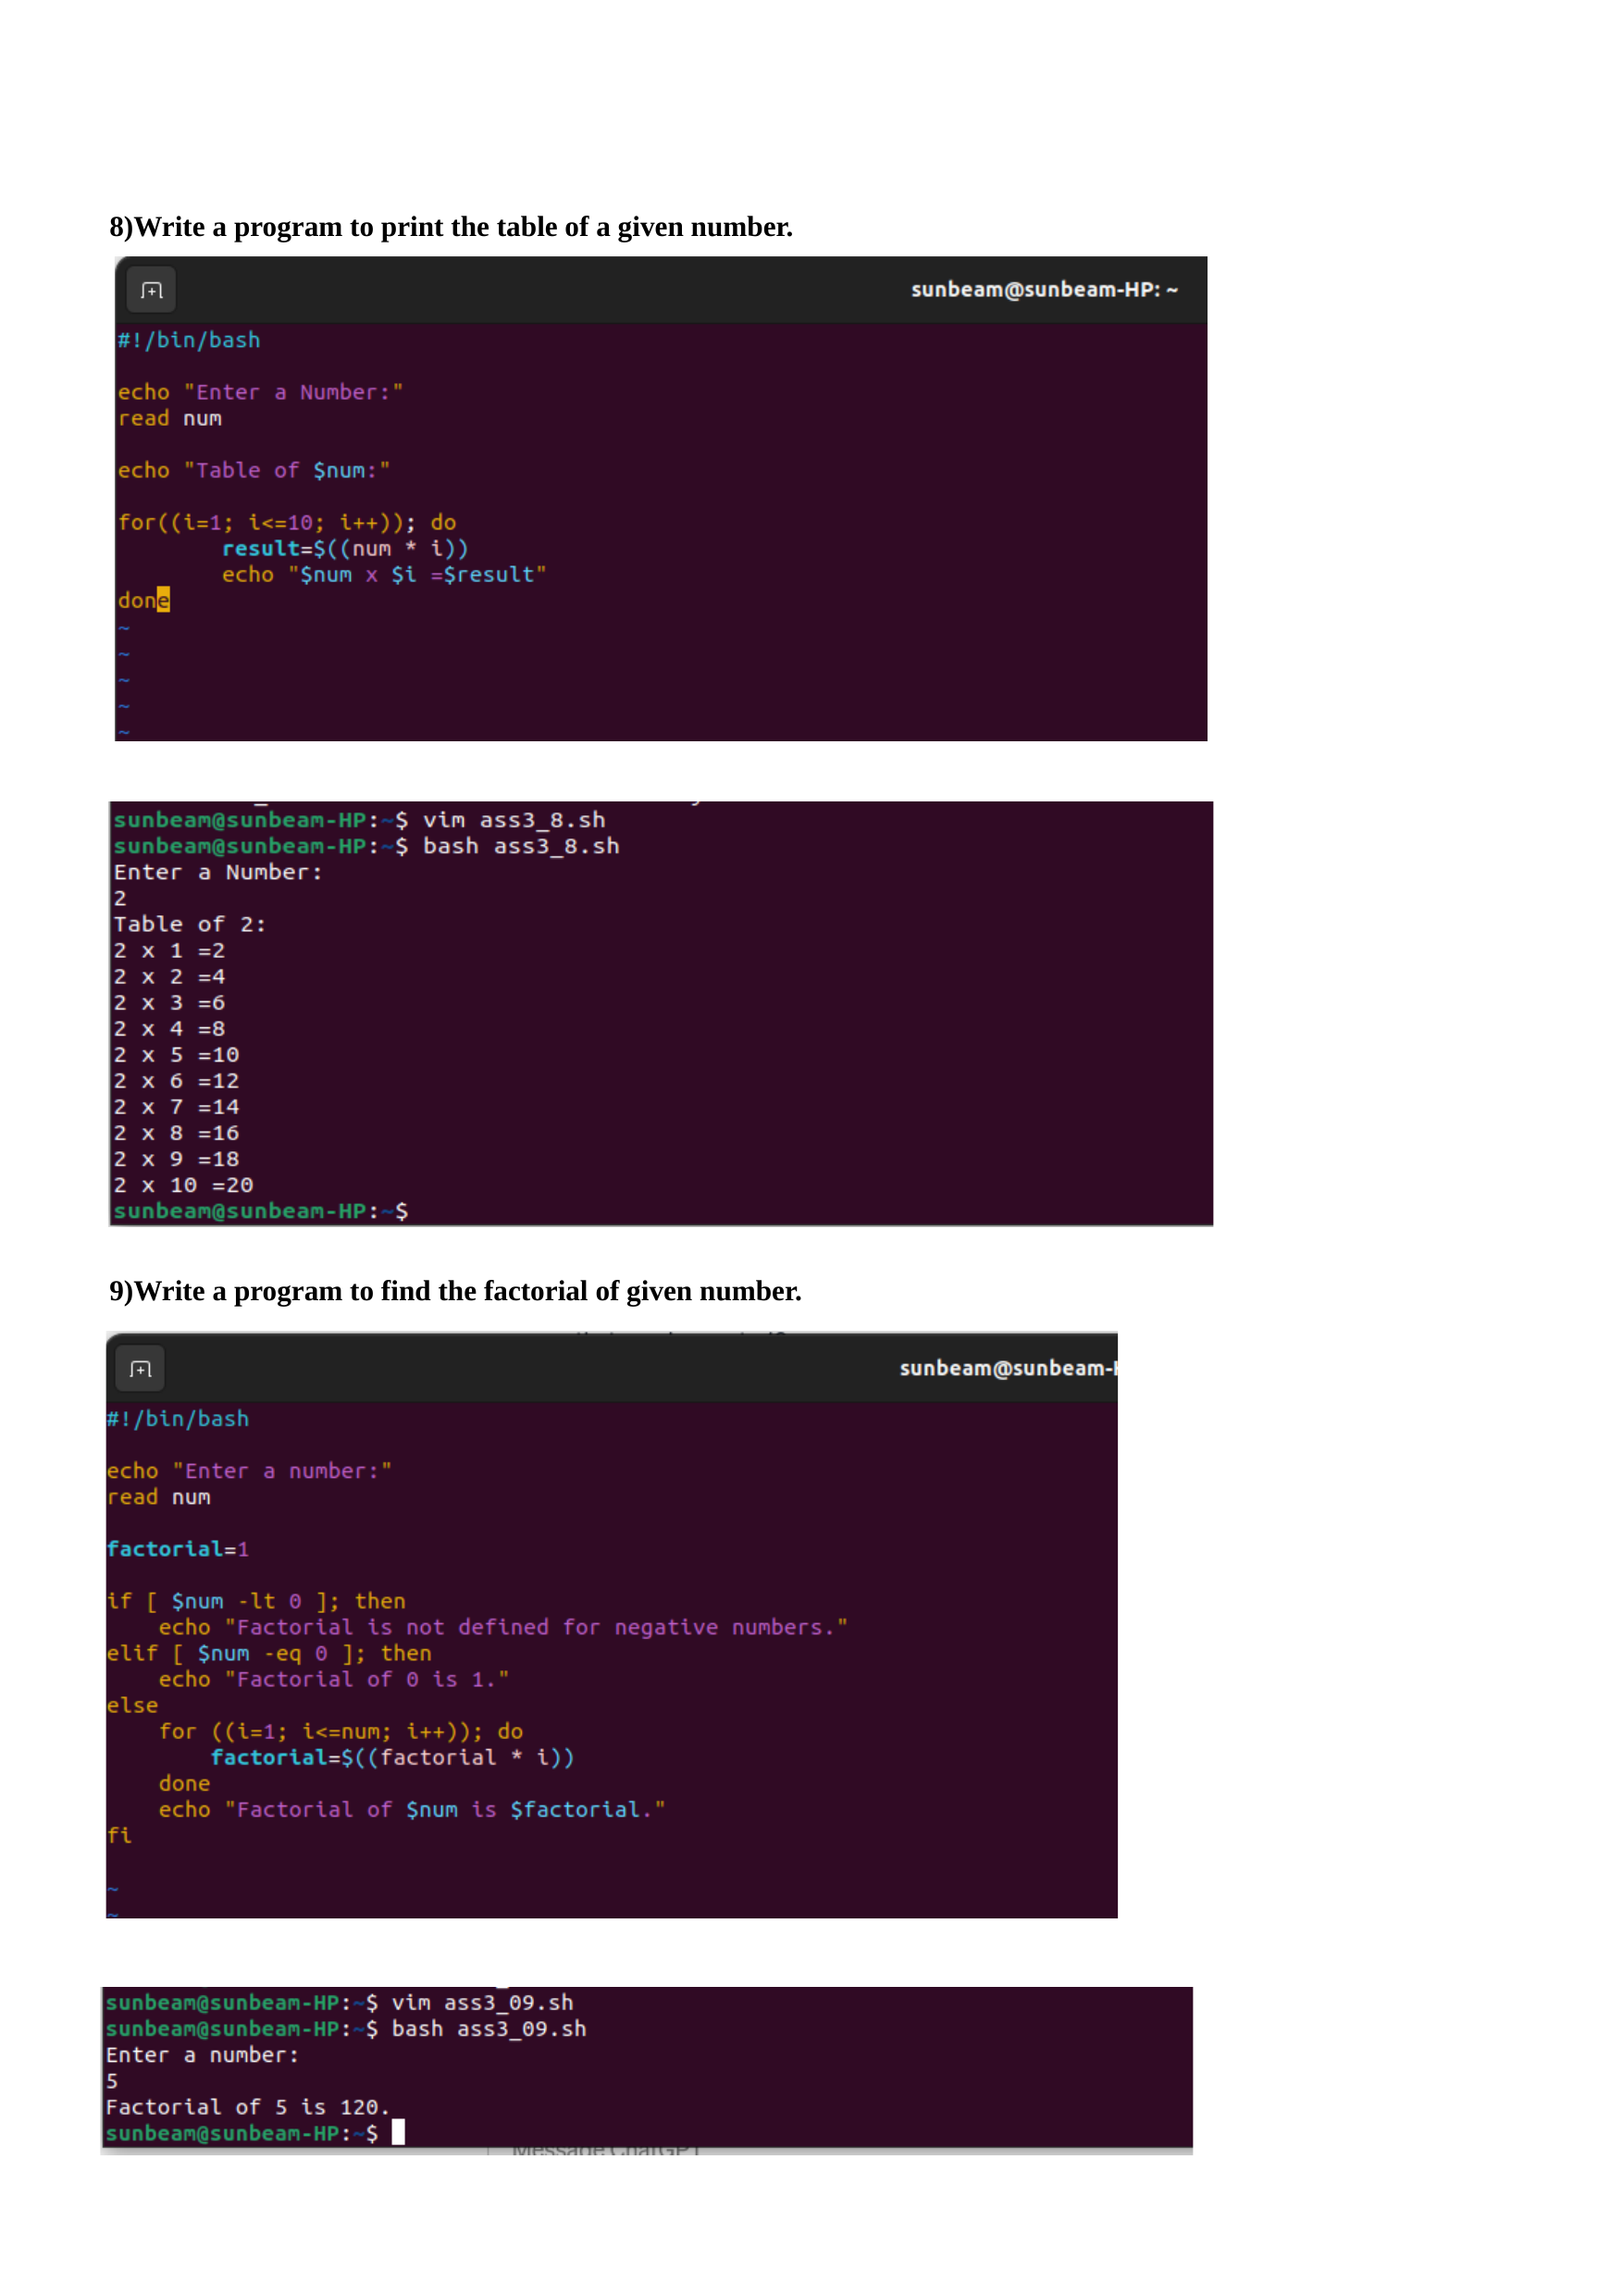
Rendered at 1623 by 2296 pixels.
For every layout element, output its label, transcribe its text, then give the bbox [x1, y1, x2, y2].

picture [107, 801, 1214, 1227]
picture [114, 256, 1208, 741]
picture [105, 1331, 1119, 1918]
text 9)Write a program to find the factorial of given number. [109, 1273, 1514, 1307]
picture [100, 1987, 1194, 2155]
text 8)Write a program to print the table of a given number. [109, 209, 1514, 242]
